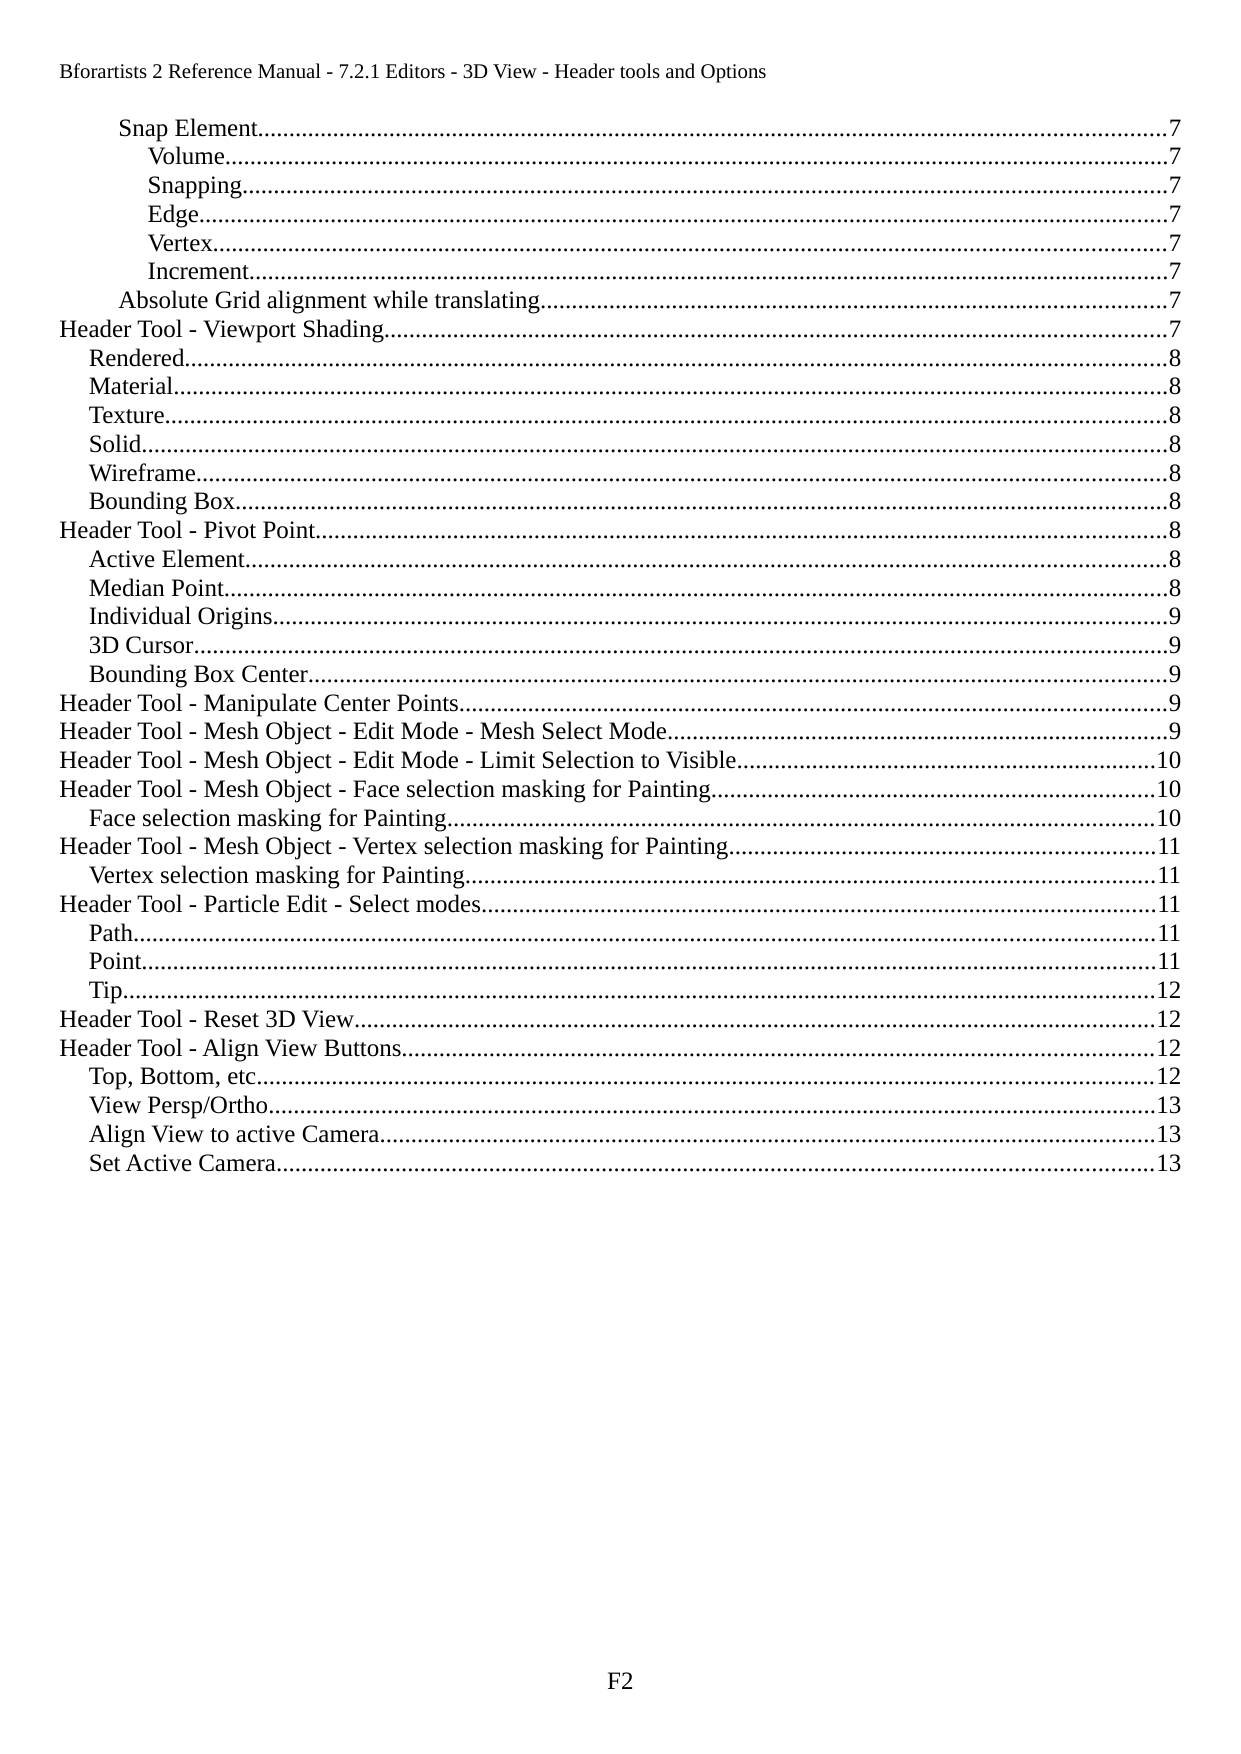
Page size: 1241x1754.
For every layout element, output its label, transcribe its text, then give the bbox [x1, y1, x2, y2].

text Wireframe 8 [88, 458, 1181, 486]
text Header Tool - Particle Edit - Select modes 11 [59, 889, 1181, 918]
text Absolute Grid alignment while translating 7 [118, 285, 1181, 314]
text Individual Origins 9 [88, 601, 1181, 630]
text Vertex selection masking for Painting 11 [88, 860, 1181, 889]
text Vertex 7 [147, 228, 1181, 256]
text Snap Element 7 [118, 113, 1181, 141]
text Volume 7 [147, 141, 1181, 170]
text 3D Cursor 9 [88, 630, 1181, 659]
text Header Tool - Manipulate Center Points 9 [59, 688, 1181, 716]
text Increment 7 [147, 256, 1181, 285]
text Bounding Box 8 [88, 486, 1181, 515]
text Align View to active Camera 13 [88, 1119, 1181, 1148]
text Edge 7 [147, 199, 1181, 228]
text Header Tool - Mesh Object - Edit Mode - Limit Selection to Visible 10 [59, 745, 1181, 774]
text Header Tool - Pivot Point 8 [59, 515, 1181, 544]
text Bounding Box Center 9 [88, 659, 1181, 688]
text Set Active Camera 13 [88, 1148, 1181, 1176]
text Active Element 8 [88, 544, 1181, 573]
text Header Tool - Mesh Object - Face selection masking for Painting 10 [59, 774, 1181, 803]
text Path 11 [88, 918, 1181, 946]
text Material 8 [88, 371, 1181, 400]
text Point 11 [88, 946, 1181, 975]
text Header Tool - Mesh Object - Vertex selection masking for Painting 11 [59, 831, 1181, 860]
text Texture 8 [88, 400, 1181, 429]
text Header Tool - Viewport Shading 7 [59, 314, 1181, 343]
text Header Tool - Mesh Object - Edit Mode - Mesh Select Mode 9 [59, 716, 1181, 745]
text Solid 8 [88, 429, 1181, 458]
text View Persp/Ortho 13 [88, 1090, 1181, 1119]
text Tip 12 [88, 975, 1181, 1004]
text Rendered 8 [88, 343, 1181, 371]
text Median Point 8 [88, 573, 1181, 601]
text Header Tool - Reset 3D View 12 [59, 1004, 1181, 1033]
text Header Tool - Align View Buttons 12 [59, 1033, 1181, 1061]
text Snapping 7 [147, 170, 1181, 199]
text Top, Bottom, etc. 12 [88, 1061, 1181, 1090]
text Face selection masking for Painting 10 [88, 803, 1181, 831]
